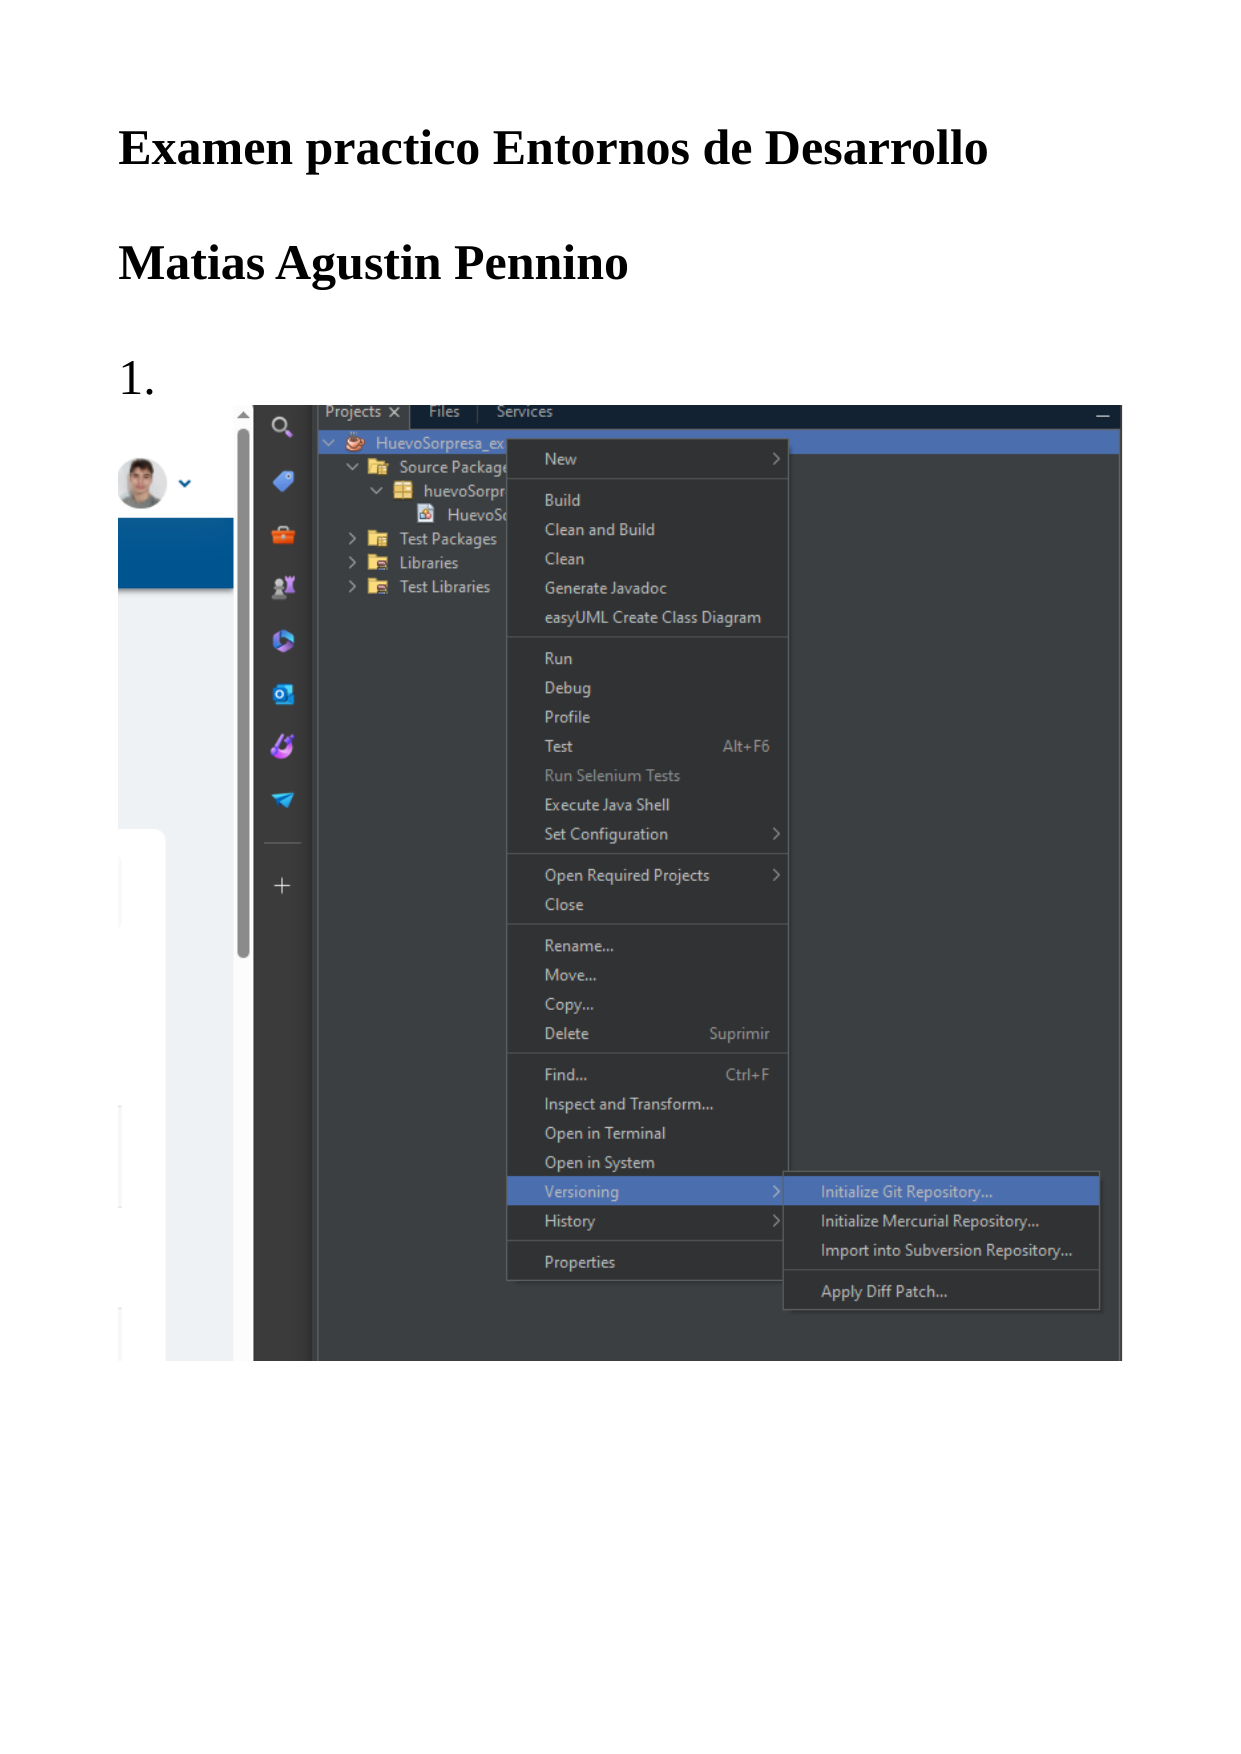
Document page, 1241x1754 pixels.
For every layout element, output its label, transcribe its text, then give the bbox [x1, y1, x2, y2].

picture [118, 405, 1123, 1361]
text Matias Agustin Pennino [118, 233, 1122, 291]
text Examen practico Entornos de Desarrollo [118, 118, 1122, 176]
text 1. [118, 348, 1122, 405]
